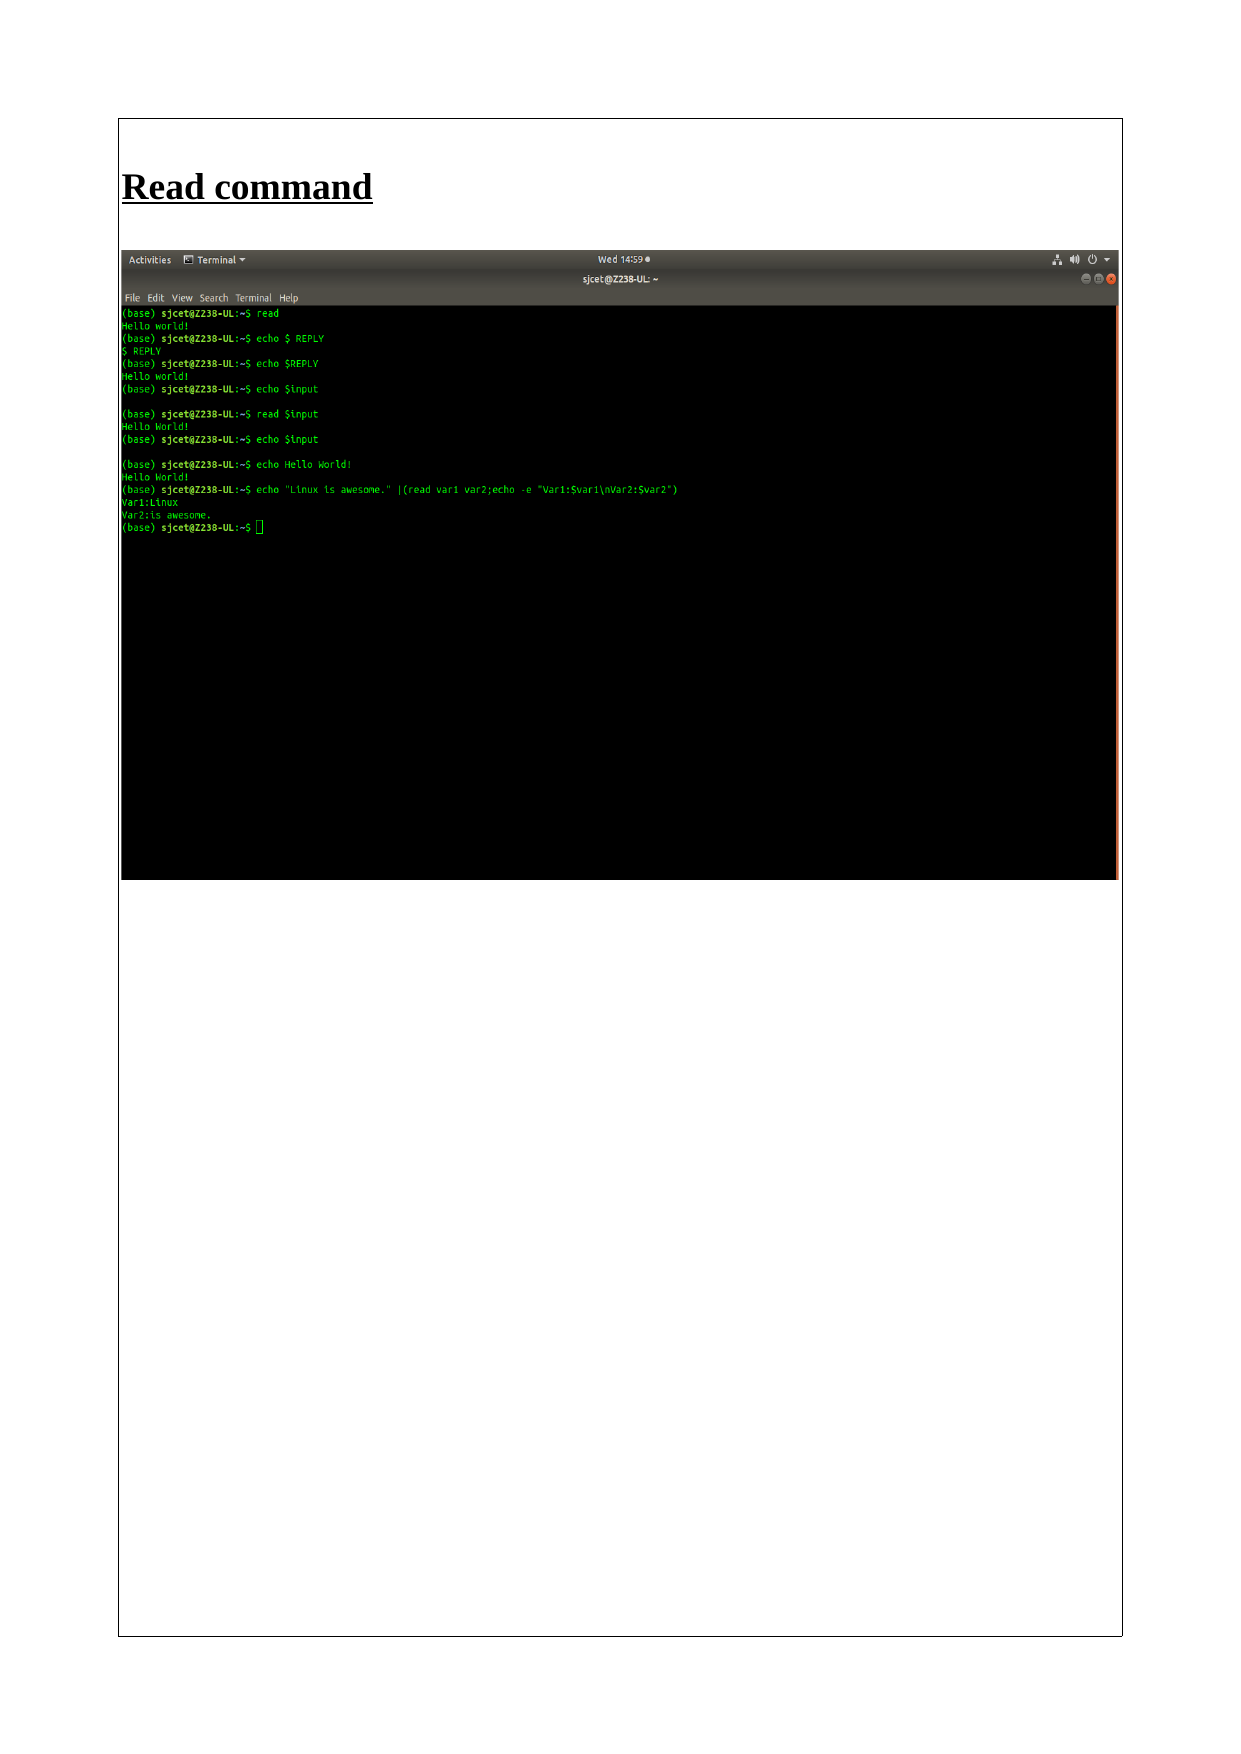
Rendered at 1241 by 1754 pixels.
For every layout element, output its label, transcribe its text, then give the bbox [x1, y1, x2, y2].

text Read command [121, 164, 1119, 208]
picture [121, 250, 1119, 880]
